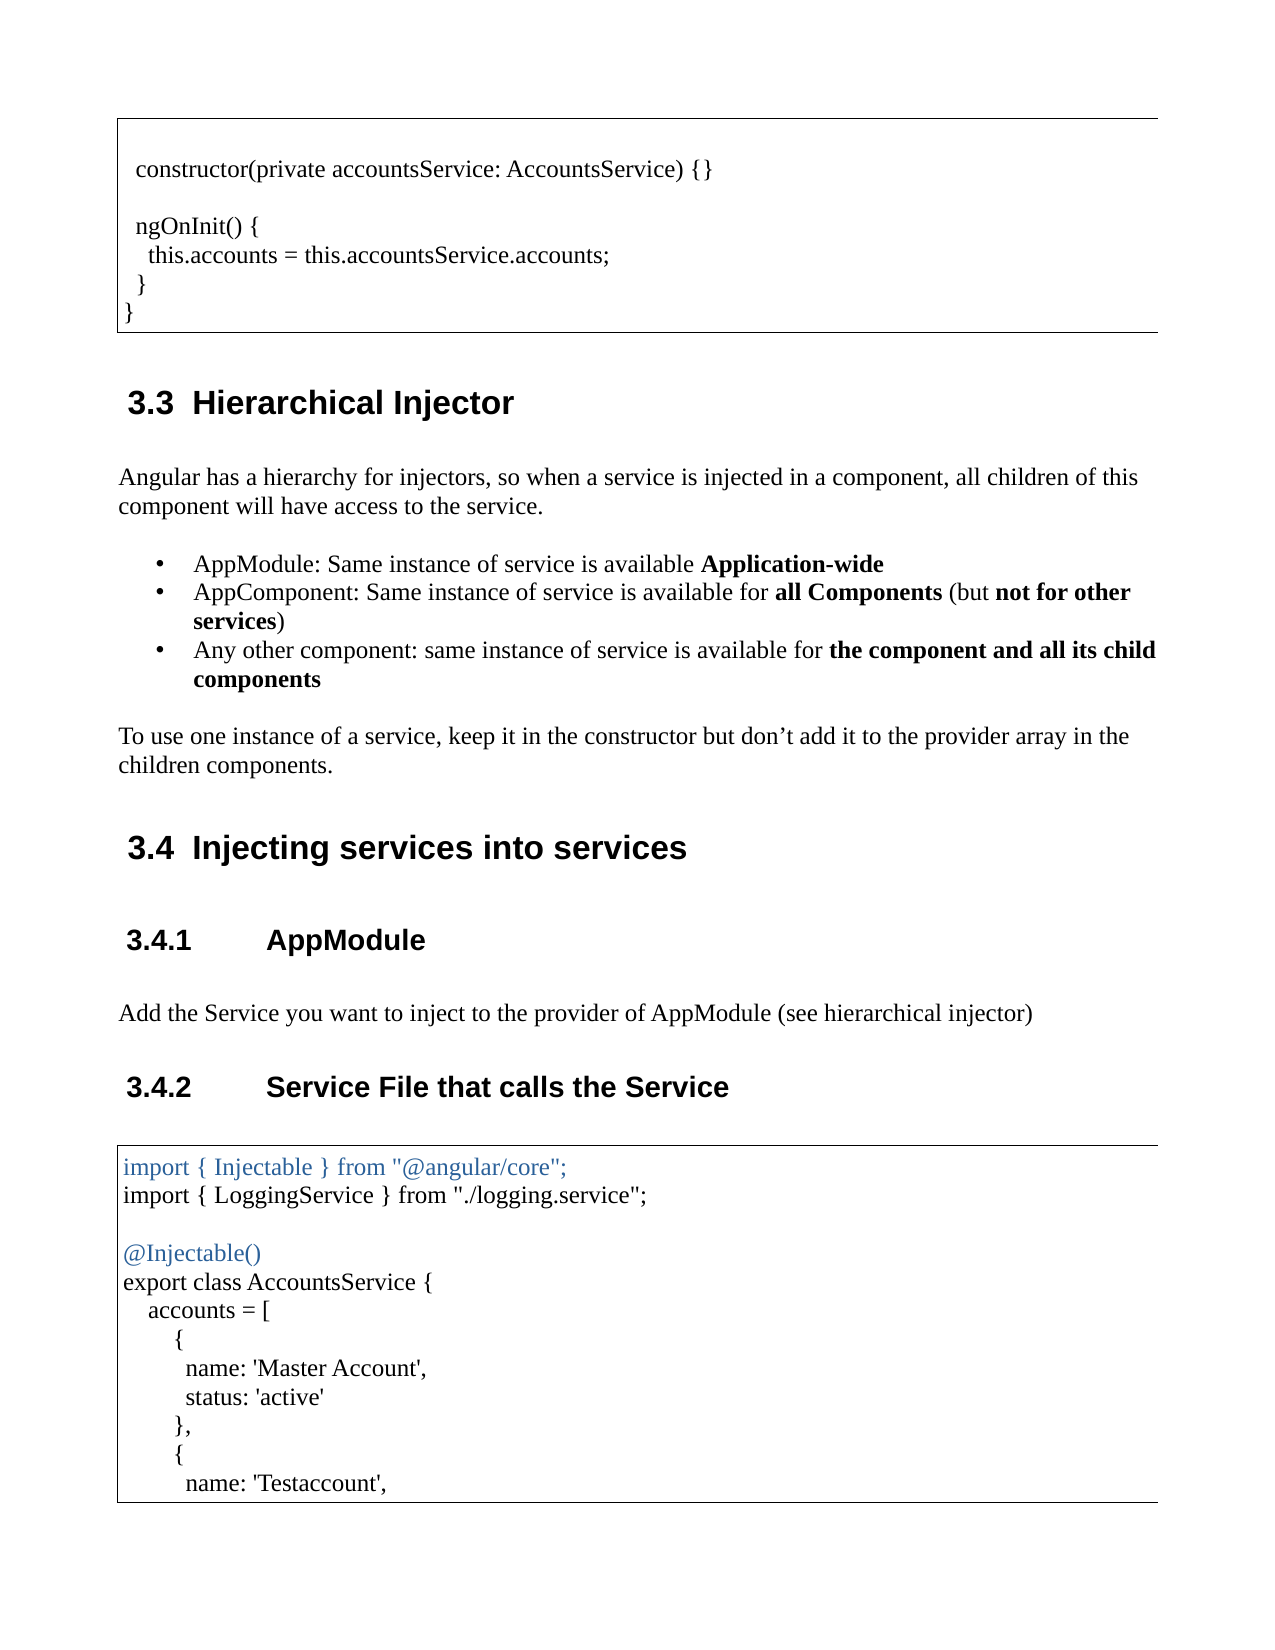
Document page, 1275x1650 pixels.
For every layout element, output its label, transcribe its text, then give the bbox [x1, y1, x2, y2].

text To use one instance of a service, keep it in the constructor but don’t add it to the provider array in the children components. [118, 721, 1157, 779]
list Any other component: same instance of service is available for the component and all its child components [156, 635, 1157, 692]
subtitle AppModule [118, 923, 1157, 956]
table_header constructor(private accountsService: AccountsService) {} ngOnInit() { this.accounts = this.accountsService.accounts; } } [118, 119, 1158, 332]
subtitle Injecting services into services [118, 828, 1157, 867]
list AppComponent: Same instance of service is available for all Components (but not for other services) [156, 577, 1157, 635]
text Add the Service you want to inject to the provider of AppModule (see hierarchical injector) [118, 998, 1157, 1026]
list AppModule: Same instance of service is available Application-wide [156, 549, 1157, 577]
text Angular has a hierarchy for injectors, so when a service is injected in a component, all children of this component will have access to the service. [118, 462, 1157, 520]
table_header import { Injectable } from "@angular/core"; import { LoggingService } from "./logging.service"; @Injectable() export class AccountsService { accounts = [ { name: 'Master Account', status: 'active' }, { name: 'Testaccount', [118, 1146, 1158, 1502]
subtitle Service File that calls the Service [118, 1070, 1157, 1103]
subtitle Hierarchical Injector [118, 382, 1157, 421]
